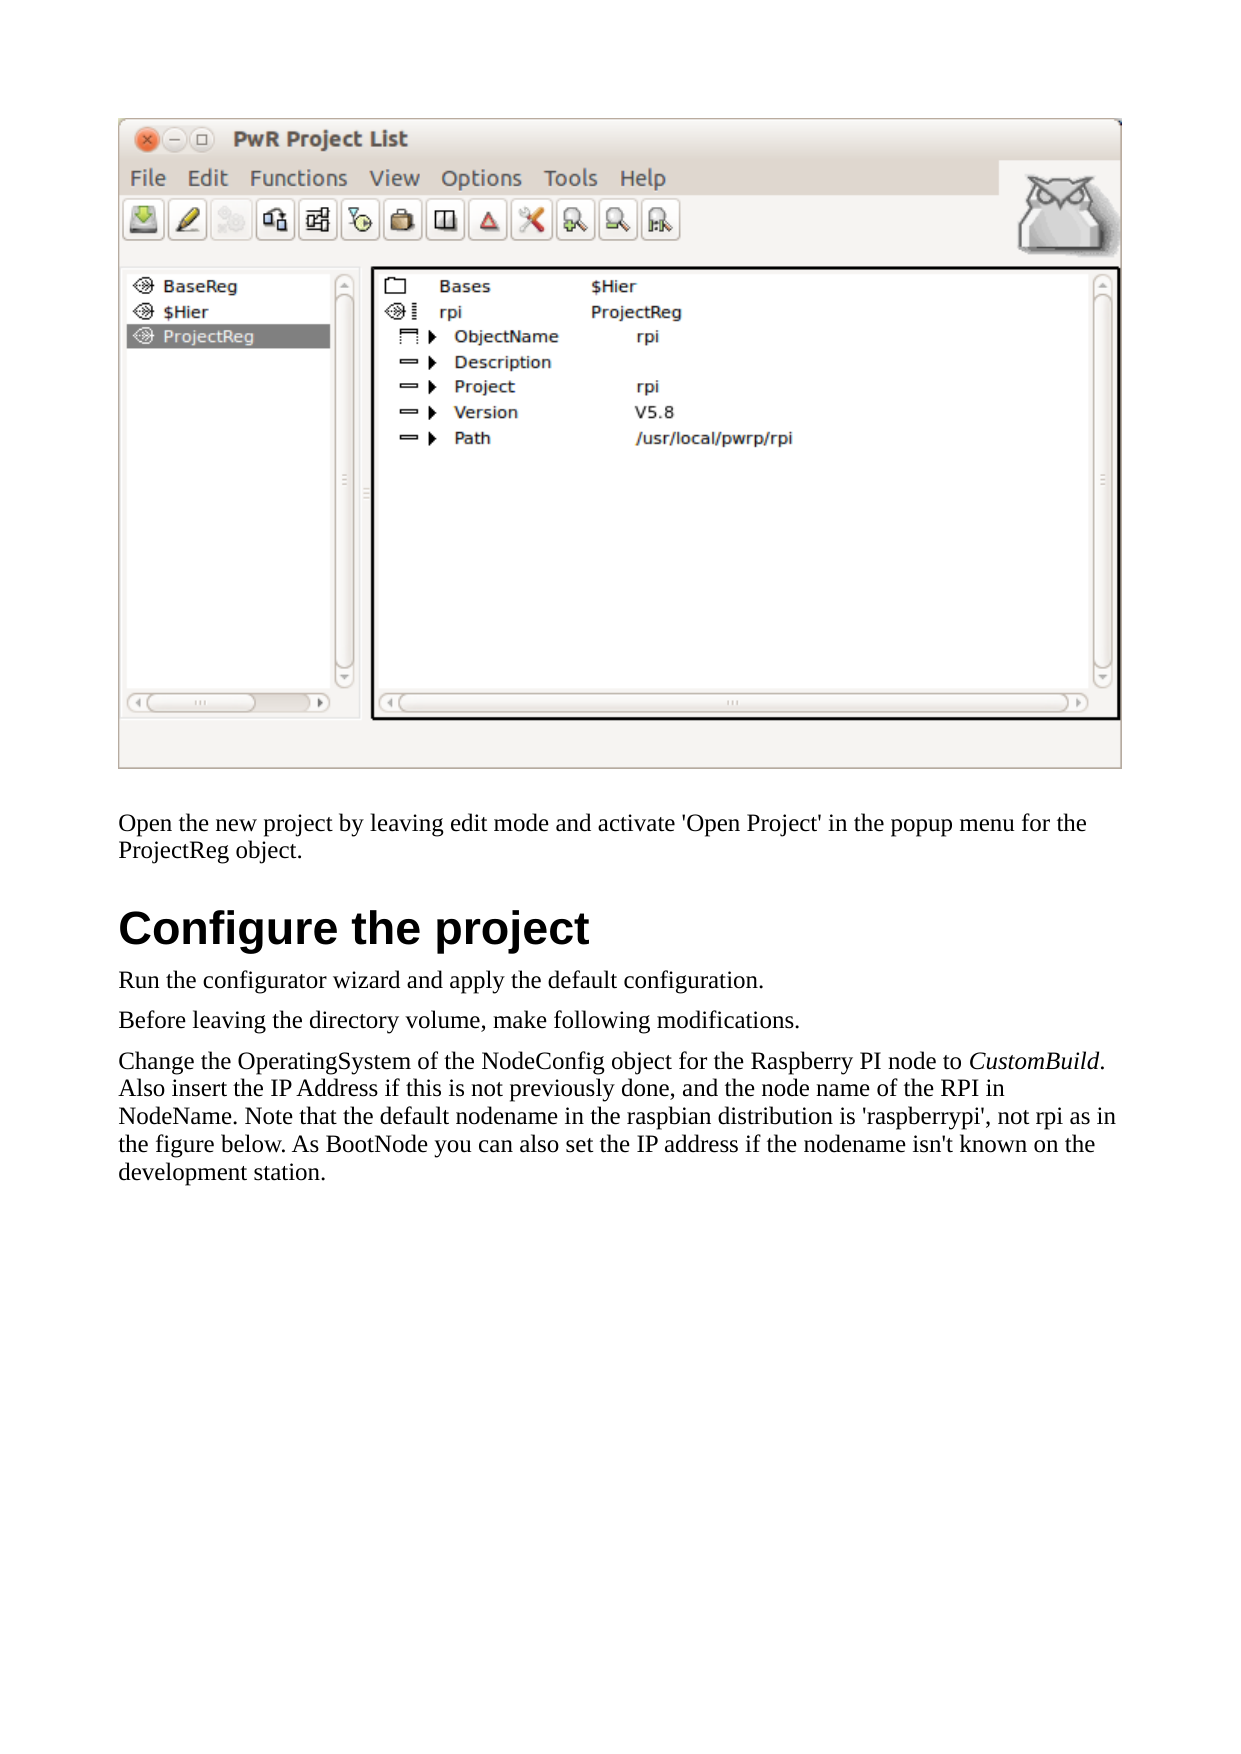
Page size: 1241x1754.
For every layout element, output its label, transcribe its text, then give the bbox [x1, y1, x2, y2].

text Run the configurator wizard and apply the default configuration. [118, 966, 1122, 994]
text Open the new project by leaving edit mode and activate 'Open Project' in the popup menu for the ProjectReg object. [118, 809, 1122, 864]
picture [118, 118, 1122, 769]
text Change the OperatingSystem of the NodeConfig object for the Raspberry PI node to CustomBuild. Also insert the IP Address if this is not previously done, and the node name of the RPI in NodeName. Note that the default nodename in the raspbian distribution is 'raspberrypi', not rpi as in the figure below. As BootNode you can also set the IP address if the nodename isn't known on the development station. [118, 1047, 1122, 1185]
subtitle Configure the project [118, 902, 1122, 954]
text Before leaving the directory volume, make following modifications. [118, 1007, 1122, 1034]
